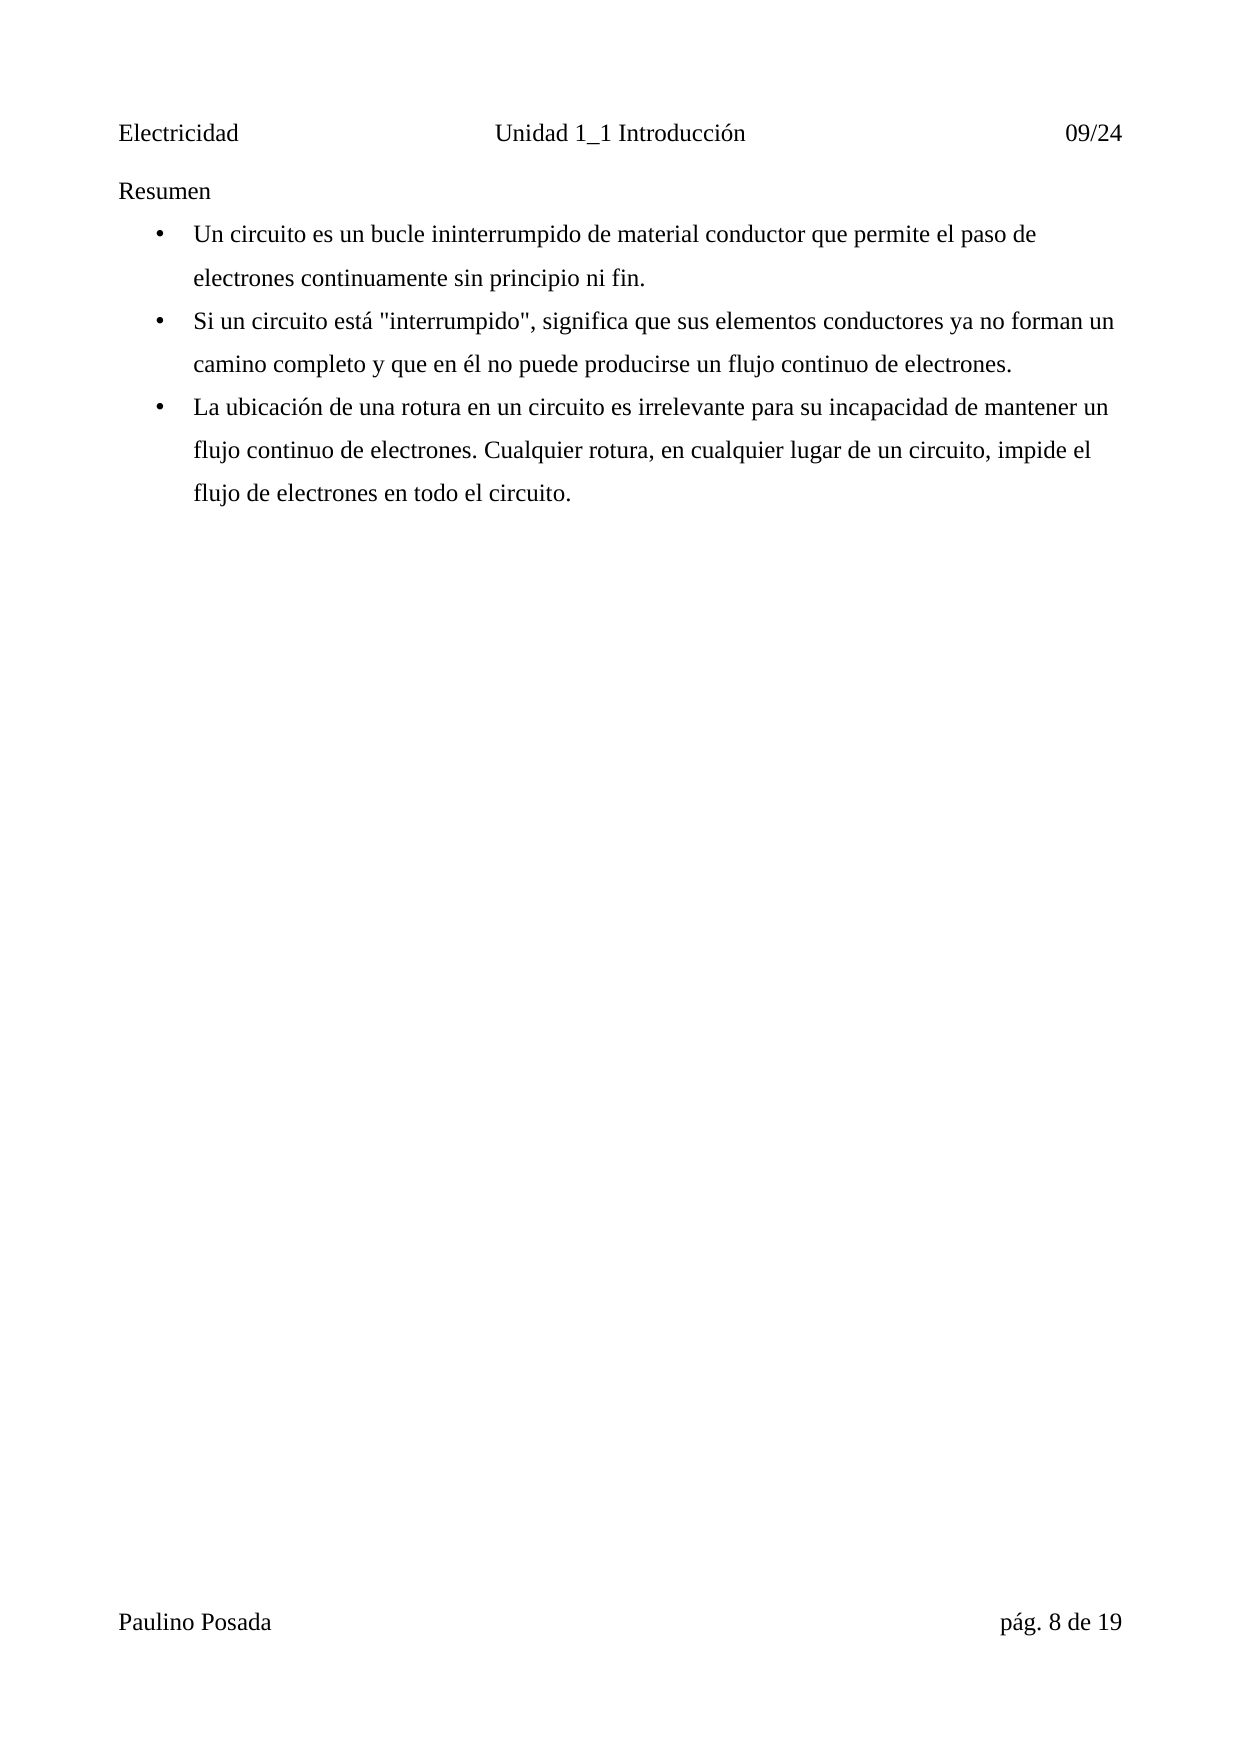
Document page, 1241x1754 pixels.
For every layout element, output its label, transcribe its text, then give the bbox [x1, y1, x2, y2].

list Un circuito es un bucle ininterrumpido de material conductor que permite el paso de electrones continuamente sin principio ni fin. [156, 219, 1122, 291]
text Resumen [118, 176, 1122, 205]
list Si un circuito está "interrumpido", significa que sus elementos conductores ya no forman un camino completo y que en él no puede producirse un flujo continuo de electrones. [156, 306, 1122, 378]
list La ubicación de una rotura en un circuito es irrelevante para su incapacidad de mantener un flujo continuo de electrones. Cualquier rotura, en cualquier lugar de un circuito, impide el flujo de electrones en todo el circuito. [156, 392, 1122, 507]
